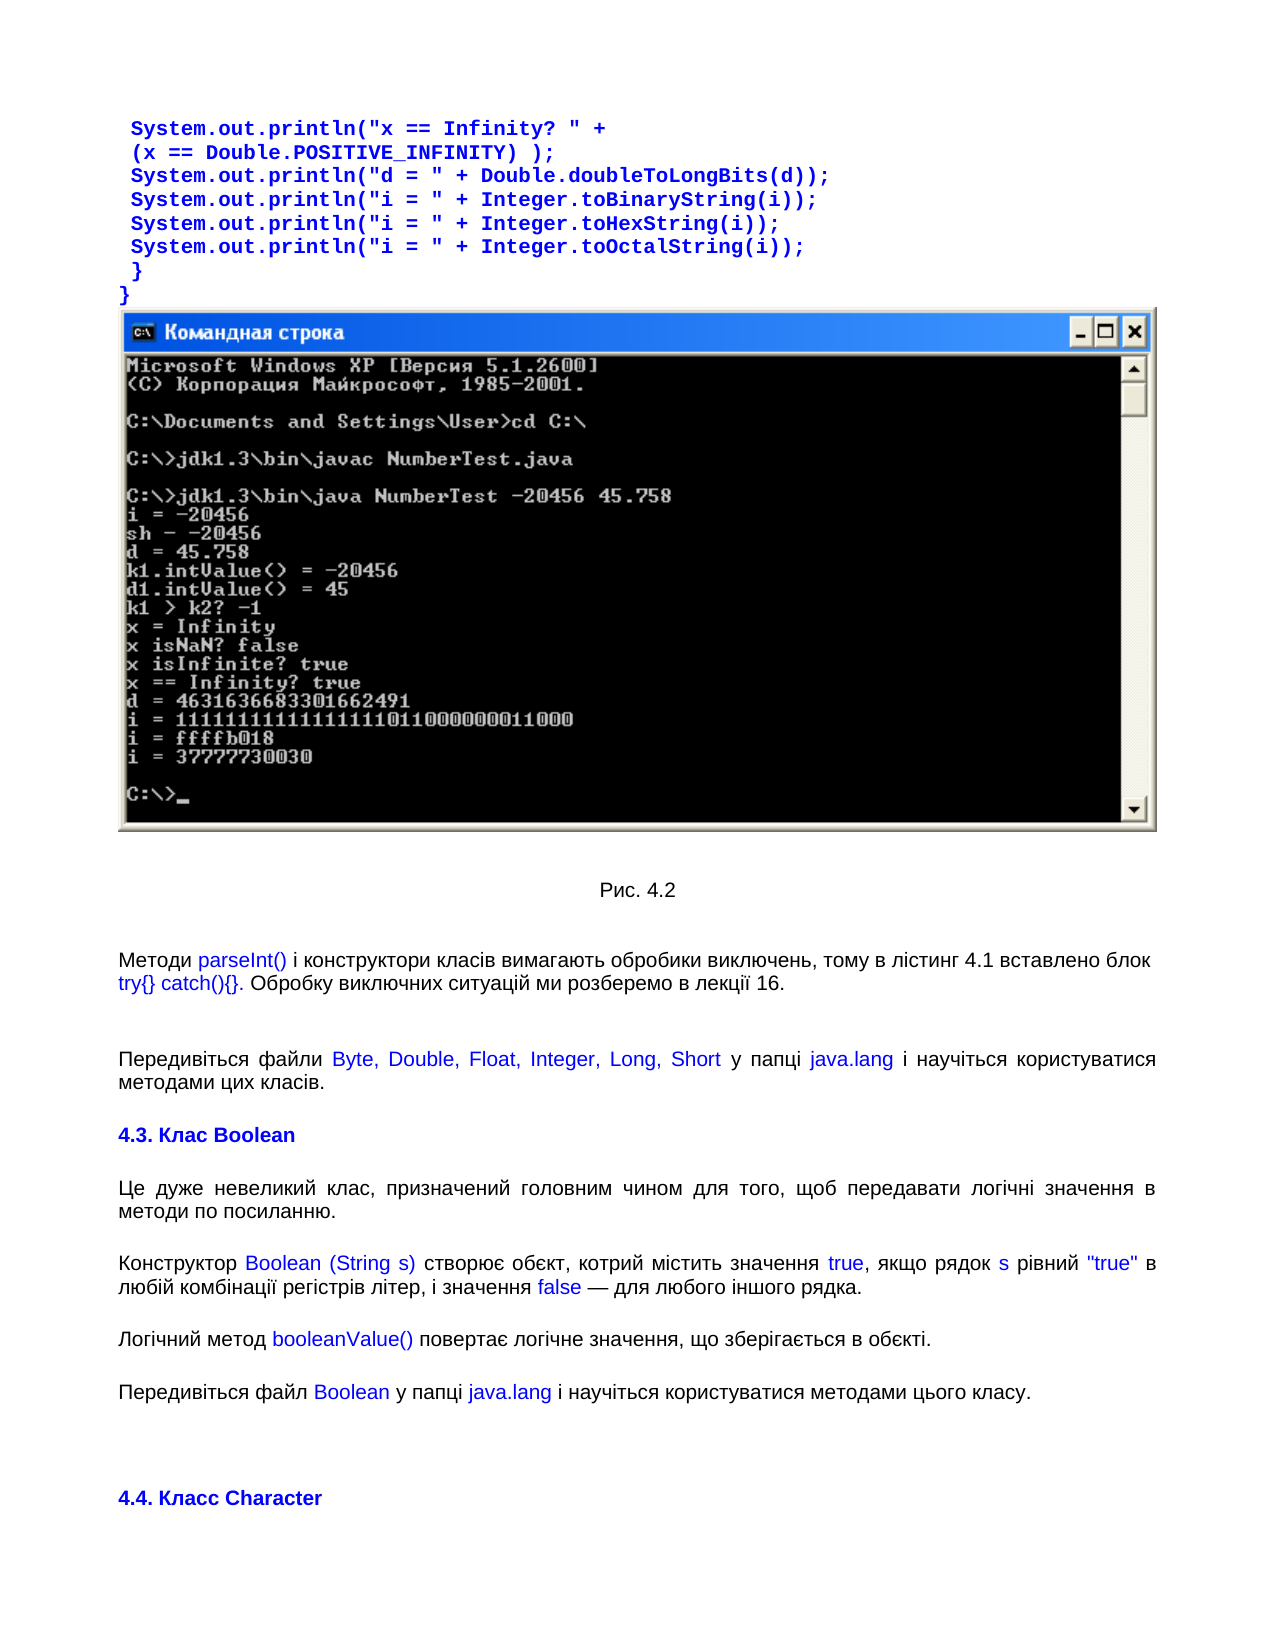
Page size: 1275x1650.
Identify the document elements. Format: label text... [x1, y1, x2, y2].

text Передивіться файли Byte, Double, Float, Integer, Long, Short у папці java.lang і научіться користуватися методами цих класів. [118, 1047, 1157, 1094]
text } [118, 284, 1157, 307]
text Це дуже невеликий клас, призначений головним чином для того, щоб передавати логічні значення в методи по посиланню. [118, 1176, 1157, 1222]
text System.out.println("i = " + Integer.toHexString(i)); [118, 213, 1157, 236]
text 4.3. Клас Boolean [118, 1123, 1157, 1147]
text Передивіться файл Boolean у папці java.lang і научіться користуватися методами цього класу. [118, 1381, 1157, 1404]
text Рис. 4.2 [118, 878, 1157, 902]
text Методи parseІnt() і конструктори класів вимагають обробики виключень, тому в лістинг 4.1 вставлено блок try{} catch(){}. Обробку виключних ситуацій ми розберемо в лекції 16. [118, 948, 1157, 995]
text Логічний метод booleanValue() повертає логічне значення, що зберігається в обєкті. [118, 1328, 1157, 1351]
text System.out.println("i = " + Integer.toBinaryString(i)); [118, 189, 1157, 213]
text System.out.println("i = " + Integer.toOctalString(i)); [118, 236, 1157, 260]
text Конструктор Boolean (String s) створює обєкт, котрий містить значення true, якщо рядок s рівний "true" в любій комбінації регістрів літер, і значення false — для любого іншого рядка. [118, 1252, 1157, 1298]
text 4.4. Класс Character [118, 1486, 1157, 1509]
text } [118, 260, 1157, 284]
picture [118, 307, 1157, 832]
text (x == Double.POSITIVE_INFINITY) ); [118, 142, 1157, 165]
text System.out.println("d = " + Double.doubleToLongBits(d)); [118, 165, 1157, 189]
text System.out.println("x == Infinity? " + [118, 118, 1157, 142]
